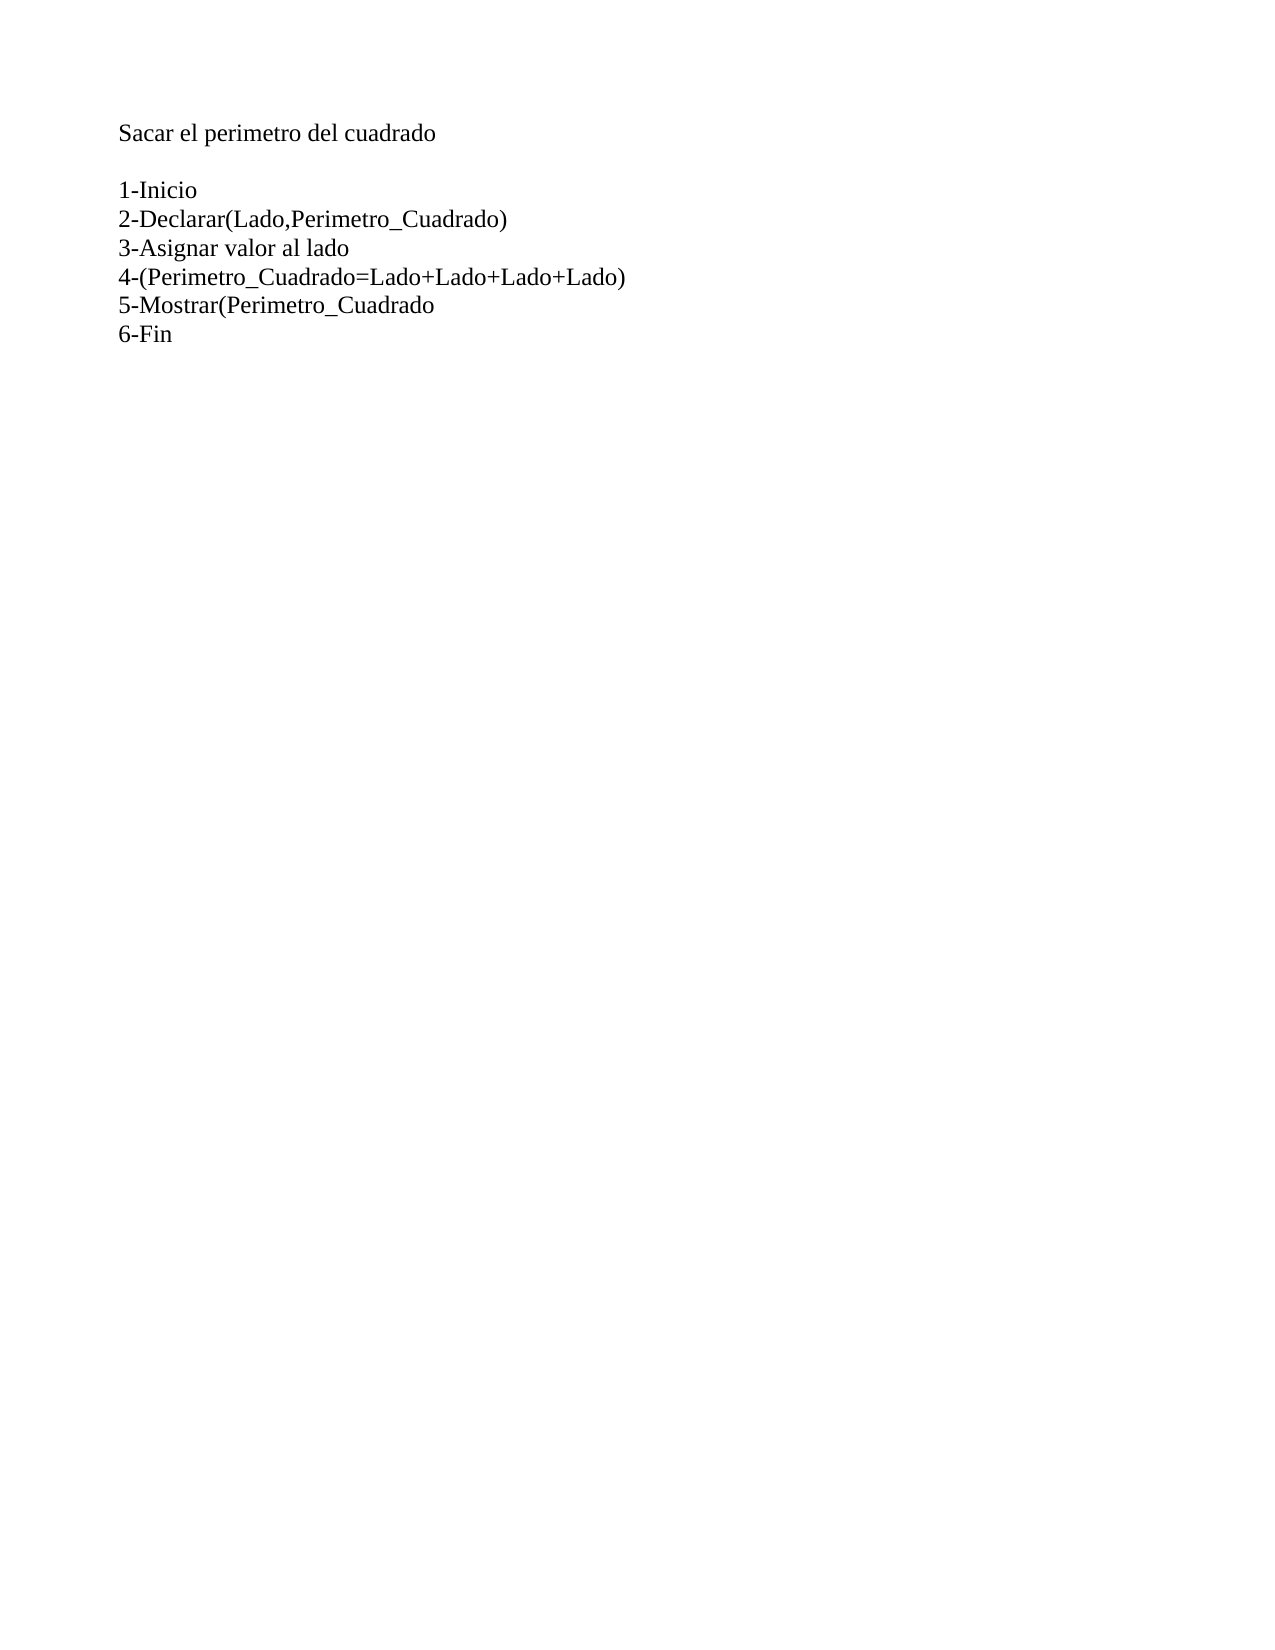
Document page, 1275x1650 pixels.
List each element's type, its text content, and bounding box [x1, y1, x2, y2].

text 2-Declarar(Lado,Perimetro_Cuadrado) [118, 204, 1157, 233]
text 1-Inicio [118, 176, 1157, 204]
text 4-(Perimetro_Cuadrado=Lado+Lado+Lado+Lado) [118, 262, 1157, 291]
text Sacar el perimetro del cuadrado [118, 118, 1157, 147]
text 5-Mostrar(Perimetro_Cuadrado [118, 291, 1157, 319]
text 6-Fin [118, 319, 1157, 348]
text 3-Asignar valor al lado [118, 233, 1157, 262]
